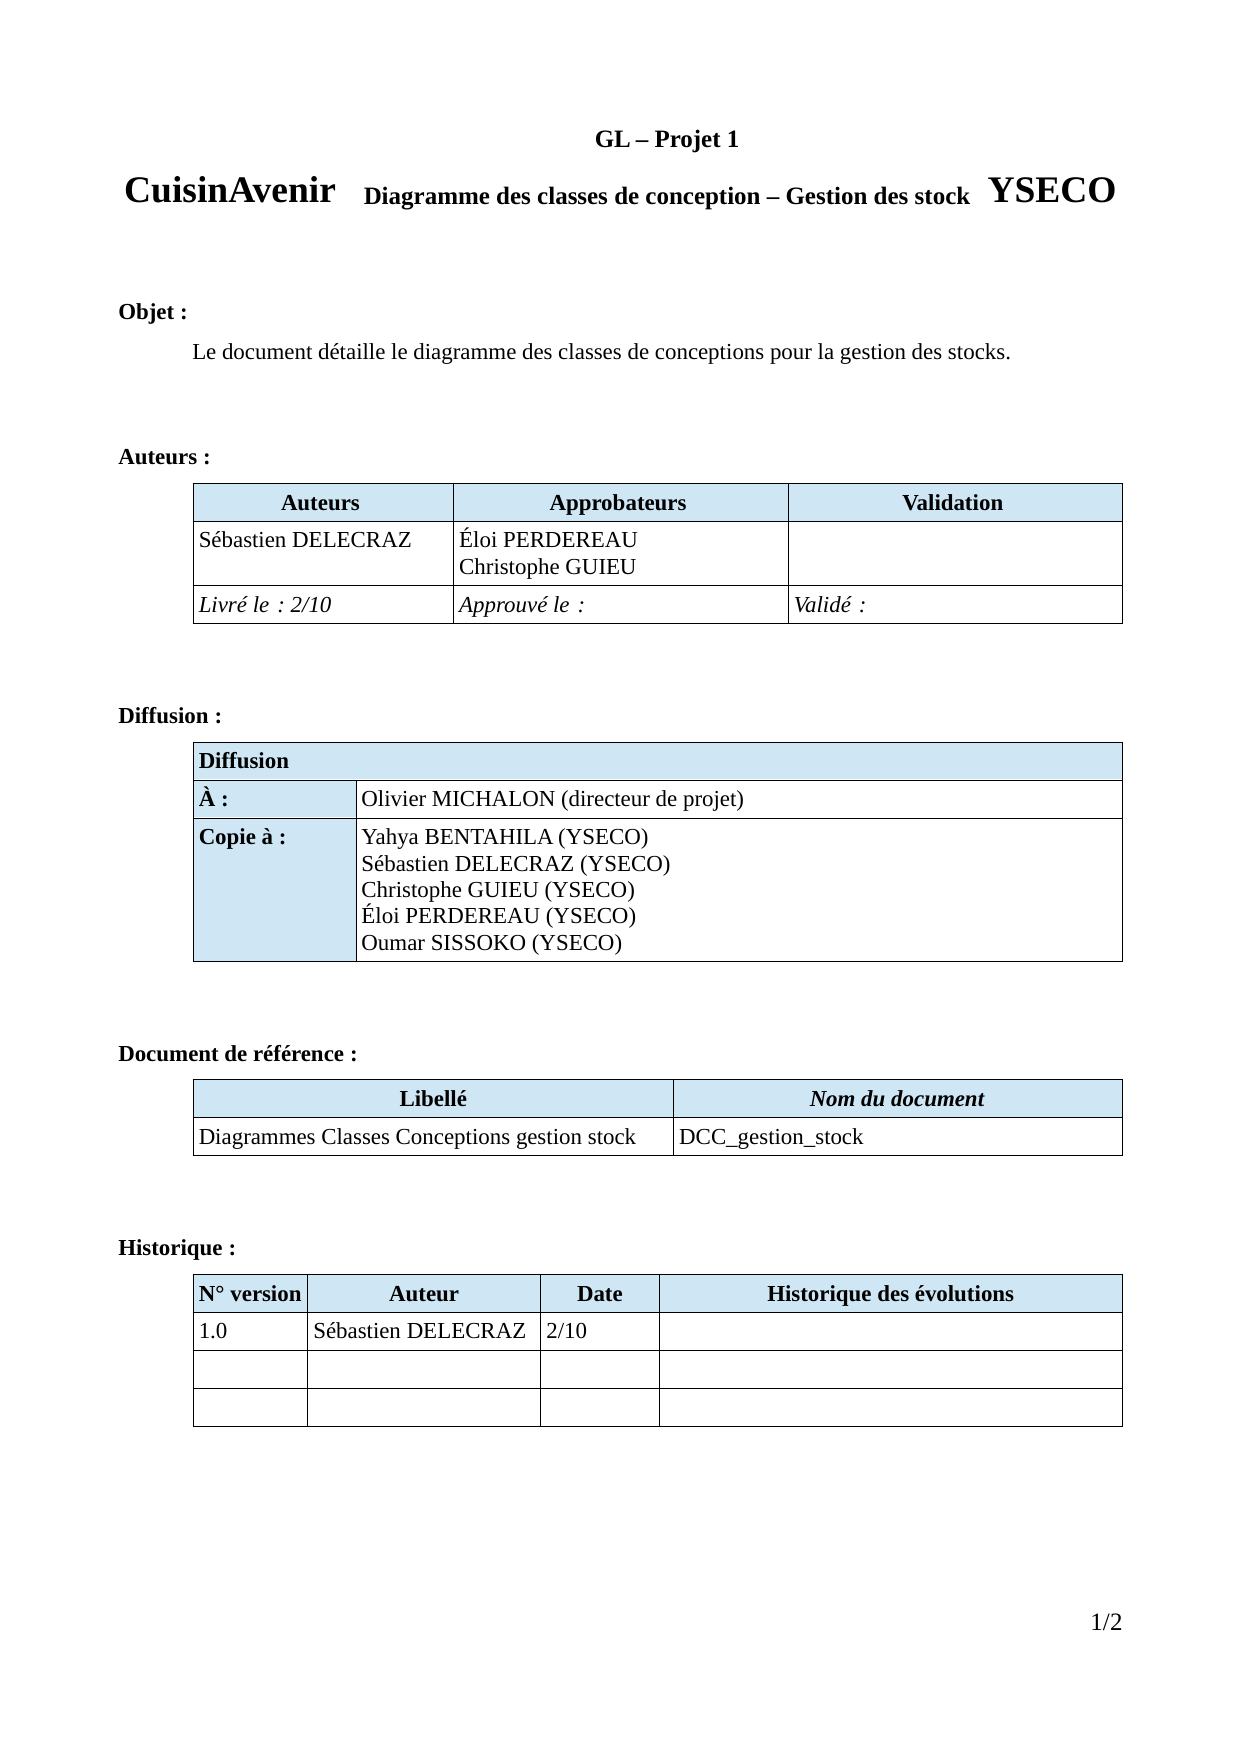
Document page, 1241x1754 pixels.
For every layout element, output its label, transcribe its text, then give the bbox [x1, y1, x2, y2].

text Le document détaille le diagramme des classes de conceptions pour la gestion des stocks. [118, 338, 1122, 364]
text Auteurs : [118, 443, 1122, 470]
table_cell Approuvé le : [454, 586, 788, 623]
table_cell 1.0 [194, 1313, 307, 1350]
table_header YSECO [981, 118, 1122, 259]
table_cell [308, 1351, 540, 1388]
table_cell Validé : [789, 586, 1122, 623]
text Historique : [118, 1234, 1122, 1261]
table_header GL – Projet 1 Diagramme des classes de conception – Gestion des stock [353, 118, 981, 259]
table_cell 2/10 [541, 1313, 659, 1350]
table_cell Livré le : 2/10 [194, 586, 453, 623]
table_header Auteurs [194, 484, 453, 521]
table_cell Éloi PERDEREAU Christophe GUIEU [454, 522, 788, 585]
table_cell À : [194, 781, 356, 817]
table_cell [541, 1351, 659, 1388]
table_header Historique des évolutions [660, 1275, 1122, 1312]
table_header Date [541, 1275, 659, 1312]
text Objet : [118, 298, 1122, 325]
table_header Auteur [308, 1275, 540, 1312]
table_cell [660, 1313, 1122, 1350]
table_cell Sébastien DELECRAZ [194, 522, 453, 585]
table_cell Copie à : [194, 819, 356, 961]
text Diffusion : [118, 702, 1122, 728]
table_cell [541, 1389, 659, 1426]
table_header Libellé [194, 1080, 673, 1117]
table_cell [660, 1351, 1122, 1388]
table_cell [660, 1389, 1122, 1426]
table_header Diffusion [194, 743, 1122, 779]
table_cell Yahya BENTAHILA (YSECO) Sébastien DELECRAZ (YSECO) Christophe GUIEU (YSECO) Éloi PERDEREAU (YSECO) Oumar SISSOKO (YSECO) [357, 819, 1122, 961]
table_header N° version [194, 1275, 307, 1312]
table_cell Olivier MICHALON (directeur de projet) [357, 781, 1122, 817]
table_cell [194, 1389, 307, 1426]
table_cell Sébastien DELECRAZ [308, 1313, 540, 1350]
table_header CuisinAvenir [118, 118, 352, 259]
table_header Nom du document [674, 1080, 1122, 1117]
text Document de référence : [118, 1040, 1122, 1066]
table_cell DCC_gestion_stock [674, 1118, 1122, 1155]
table_cell Diagrammes Classes Conceptions gestion stock [194, 1118, 673, 1155]
table_header Validation [789, 484, 1122, 521]
table_cell [308, 1389, 540, 1426]
table_header Approbateurs [454, 484, 788, 521]
table_cell [789, 522, 1122, 585]
table_cell [194, 1351, 307, 1388]
